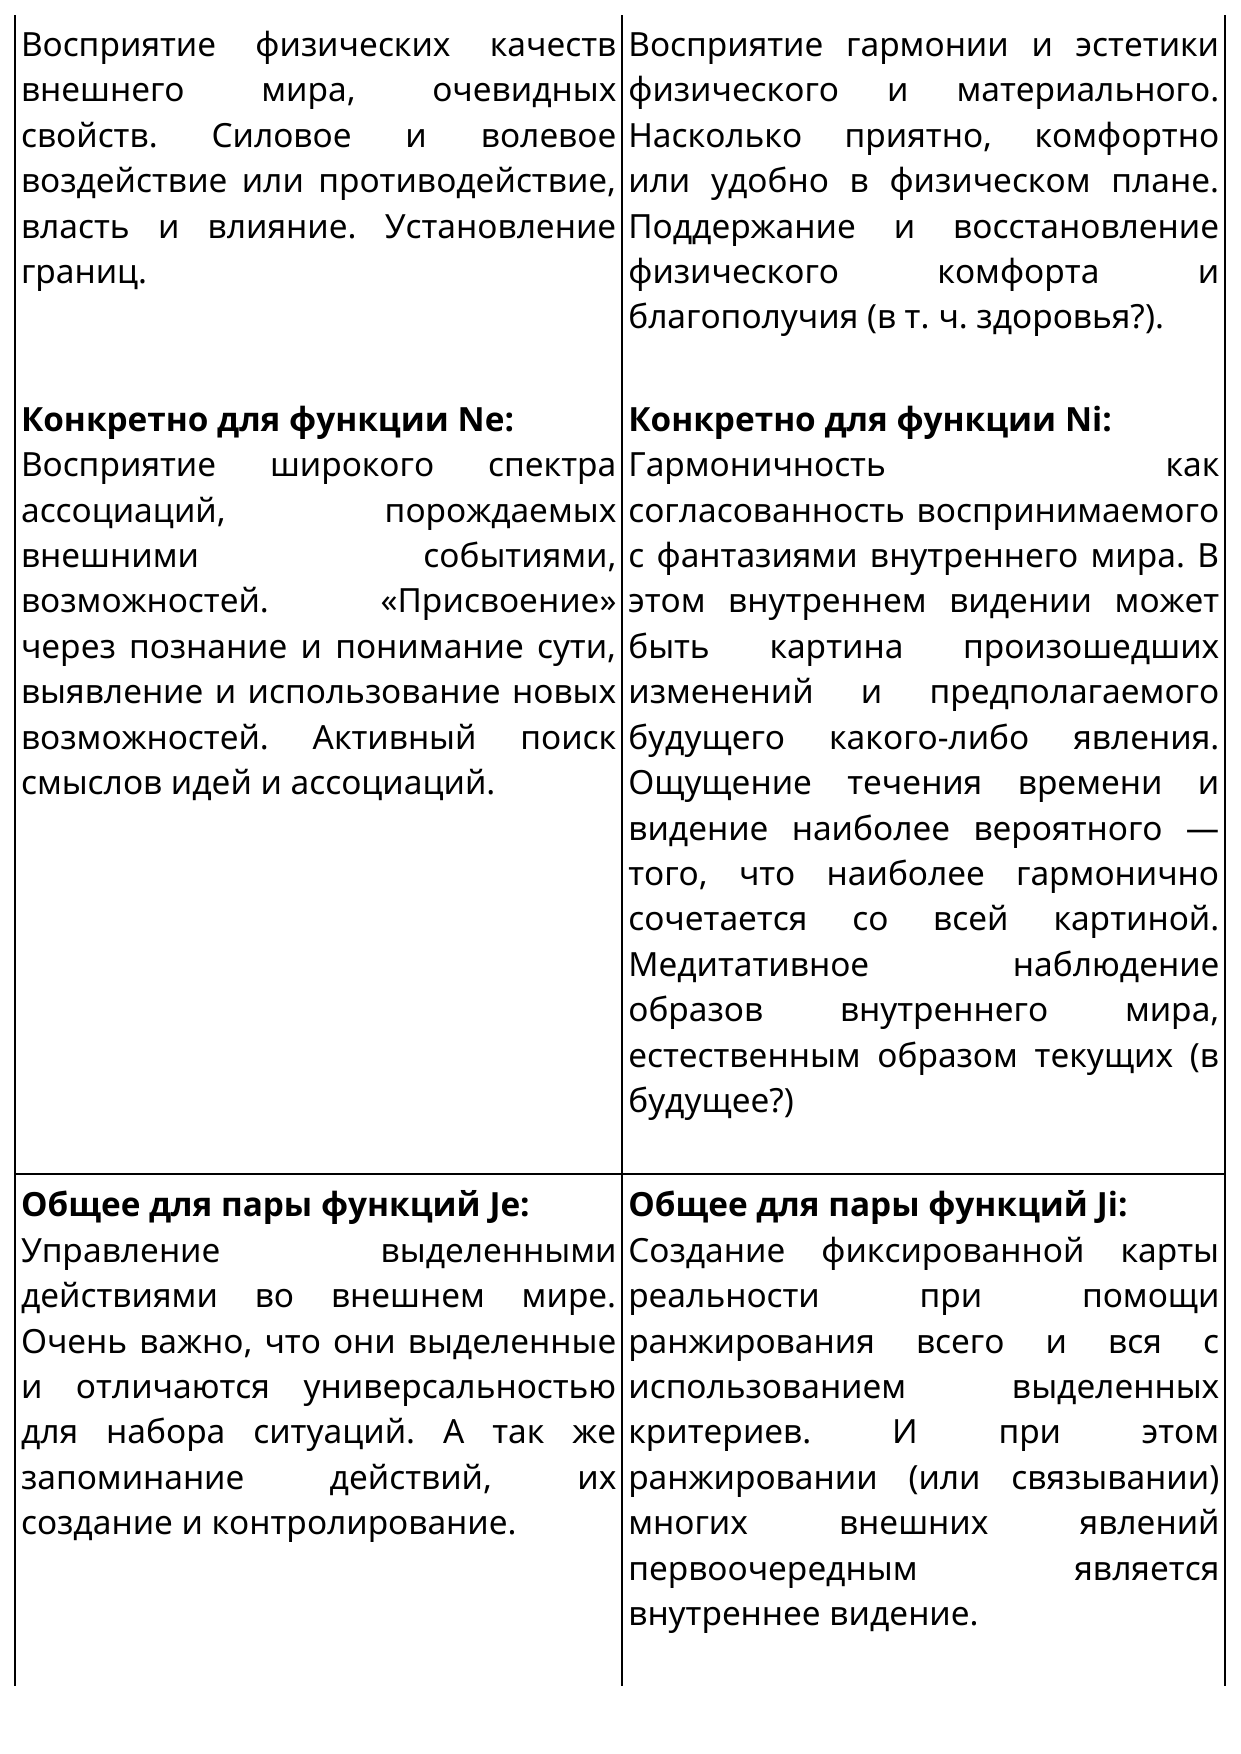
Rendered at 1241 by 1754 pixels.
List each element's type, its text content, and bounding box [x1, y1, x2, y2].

table_cell Общее для пары функций Je: Управление выделенными действиями во внешнем мире. Очень важно, что они выделенные и отличаются универсальностью для набора ситуаций. А так же запоминание действий, их создание и контролирование. [16, 1175, 621, 1686]
table_cell Конкретно для функции Ni: Гармоничность как согласованность воспринимаемого с фантазиями внутреннего мира. В этом внутреннем видении может быть картина произошедших изменений и предполагаемого будущего какого-либо явления. Ощущение течения времени и видение наиболее вероятного — того, что наиболее гармонично сочетается со всей картиной. Медитативное наблюдение образов внутреннего мира, естественным образом текущих (в будущее?) [623, 390, 1224, 1173]
table_cell Общее для пары функций Ji: Создание фиксированной карты реальности при помощи ранжирования всего и вся с использованием выделенных критериев. И при этом ранжировании (или связывании) многих внешних явлений первоочередным является внутреннее видение. [623, 1175, 1224, 1686]
table_cell Восприятие гармонии и эстетики физического и материального. Насколько приятно, комфортно или удобно в физическом плане. Поддержание и восстановление физического комфорта и благополучия (в т. ч. здоровья?). [623, 15, 1224, 390]
table_cell Конкретно для функции Ne: Восприятие широкого спектра ассоциаций, порождаемых внешними событиями, возможностей. «Присвоение» через познание и понимание сути, выявление и использование новых возможностей. Активный поиск смыслов идей и ассоциаций. [16, 390, 621, 1173]
table_cell Восприятие физических качеств внешнего мира, очевидных свойств. Силовое и волевое воздействие или противодействие, власть и влияние. Установление границ. [16, 15, 621, 390]
